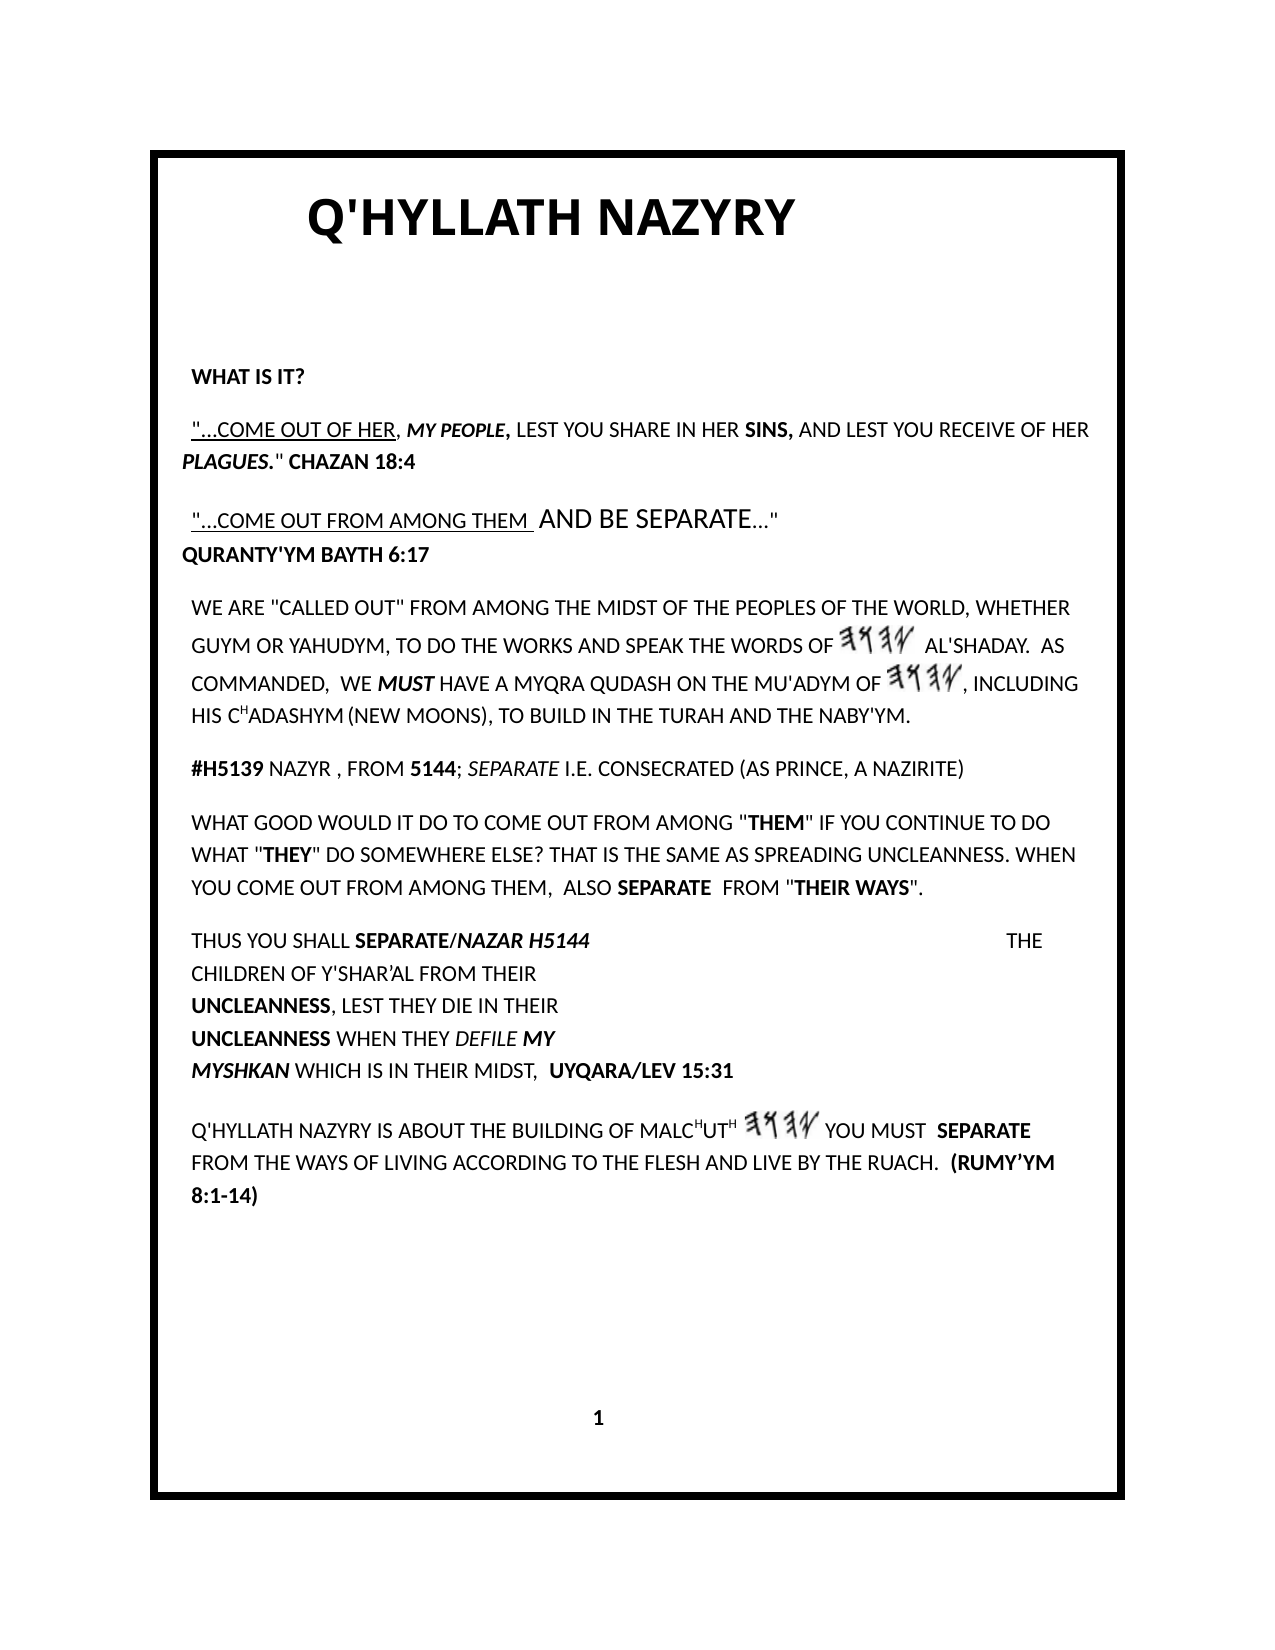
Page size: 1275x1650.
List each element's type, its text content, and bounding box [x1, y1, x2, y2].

text Q'HYLLATH NAZYRY IS ABOUT THE BUILDING OF MALCHUTH YOU MUST SEPARATE FROM THE WAYS OF LIVING ACCORDING TO THE FLESH AND LIVE BY THE RUACH. (RUMY’YM 8:1-14) [191, 1110, 1093, 1209]
text #H5139 NAZYR , FROM 5144; SEPARATE I.E. CONSECRATED (AS PRINCE, A NAZIRITE) [191, 754, 1093, 783]
text WHAT IS IT? [182, 362, 1093, 390]
text WHAT GOOD WOULD IT DO TO COME OUT FROM AMONG "THEM" IF YOU CONTINUE TO DO WHAT "THEY" DO SOMEWHERE ELSE? THAT IS THE SAME AS SPREADING UNCLEANNESS. WHEN YOU COME OUT FROM AMONG THEM, ALSO SEPARATE FROM "THEIR WAYS". [191, 808, 1093, 902]
text Q'HYLLATH NAZYRY [158, 182, 1112, 250]
text WE ARE "CALLED OUT" FROM AMONG THE MIDST OF THE PEOPLES OF THE WORLD, WHETHER GUYM OR YAHUDYM, TO DO THE WORKS AND SPEAK THE WORDS OF AL'SHADAY. AS COMMANDED, WE MUST HAVE A MYQRA QUDASH ON THE MU'ADYM OF , INCLUDING HIS CHADASHYM (NEW MOONS), TO BUILD IN THE TURAH AND THE NABY'YM. [191, 593, 1093, 729]
text "...COME OUT OF HER, MY PEOPLE, LEST YOU SHARE IN HER SINS, AND LEST YOU RECEIVE OF HER PLAGUES." CHAZAN 18:4 [182, 415, 1093, 476]
text 1 [158, 1403, 1112, 1431]
text THUS YOU SHALL SEPARATE/NAZAR H5144 THE CHILDREN OF Y'SHAR’AL FROM THEIR UNCLEANNESS, LEST THEY DIE IN THEIR UNCLEANNESS WHEN THEY DEFILE MY MYSHKAN WHICH IS IN THEIR MIDST, UYQARA/LEV 15:31 [191, 927, 1093, 1085]
text "...COME OUT FROM AMONG THEM AND BE SEPARATE..." QURANTY'YM BAYTH 6:17 [182, 501, 1093, 568]
